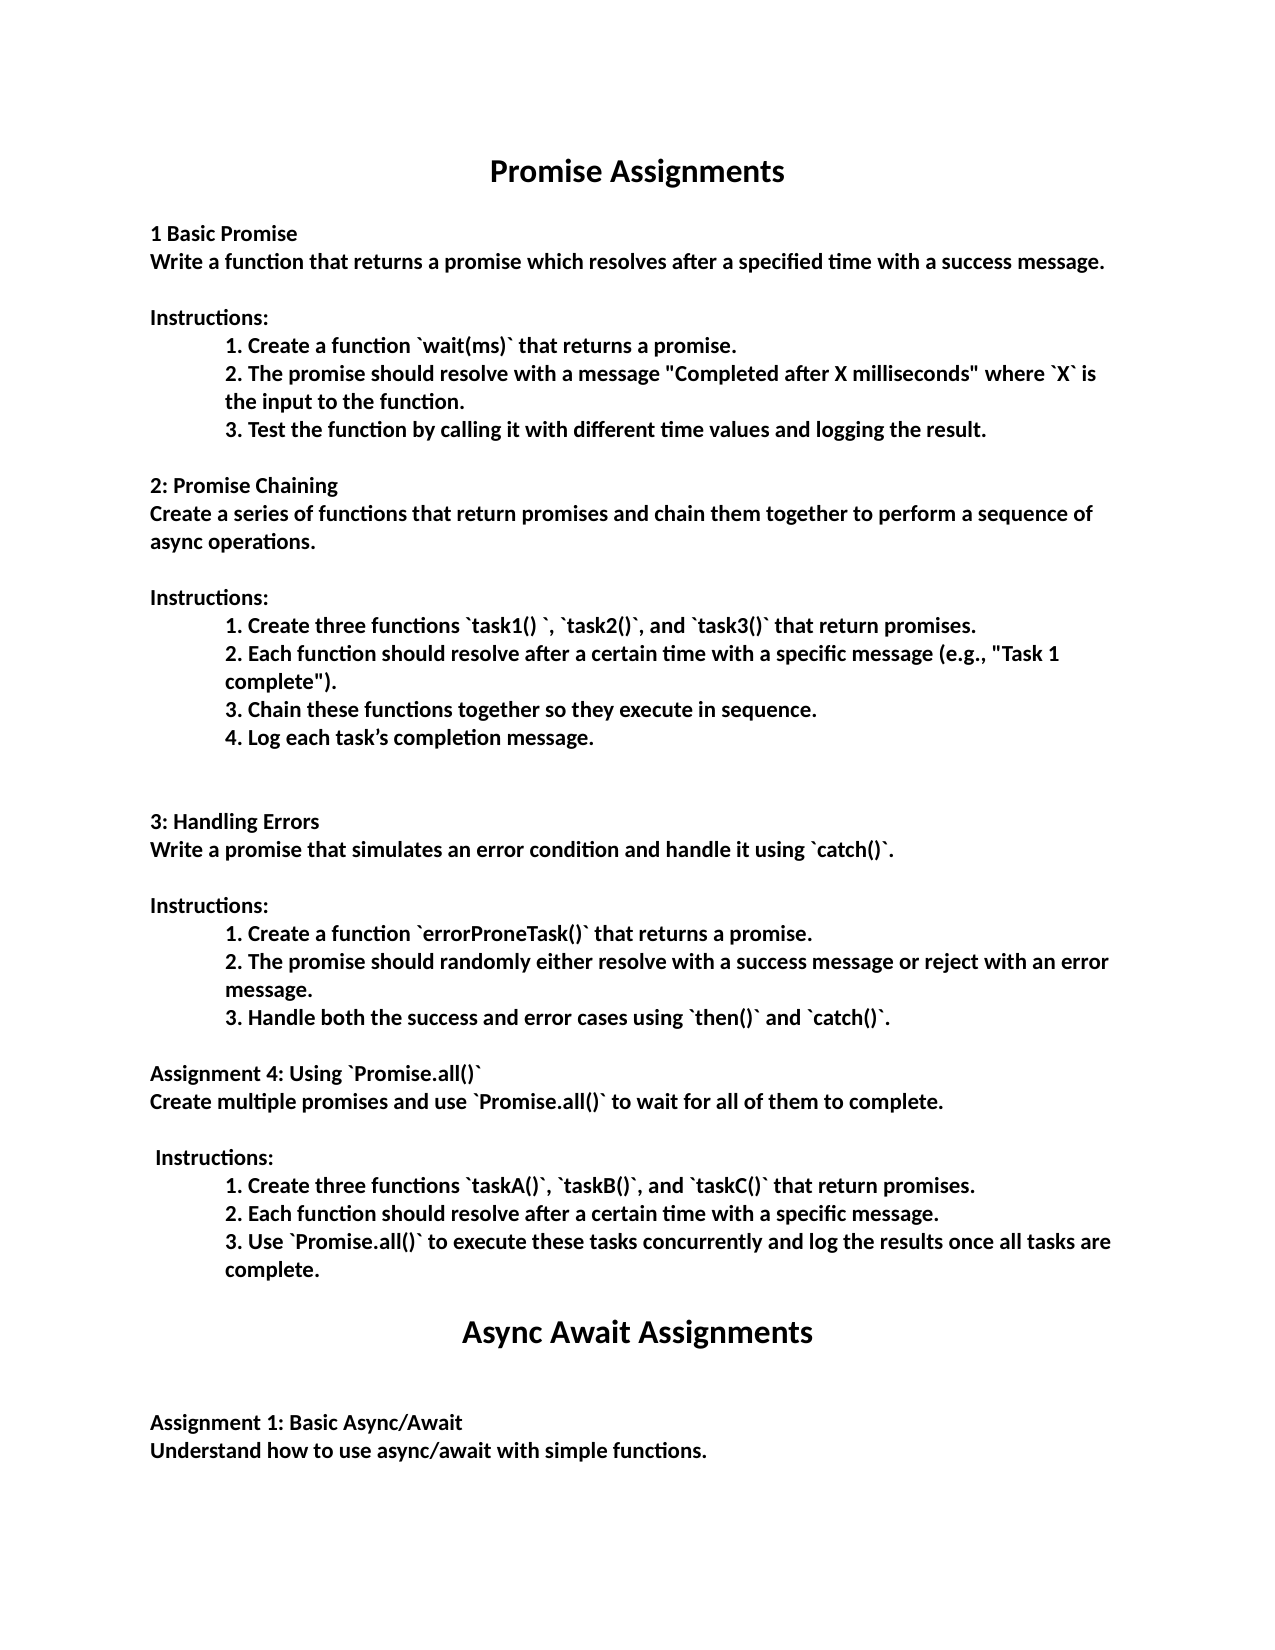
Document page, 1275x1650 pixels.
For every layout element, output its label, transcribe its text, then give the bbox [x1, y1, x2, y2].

text 4. Log each task’s completion message. [225, 723, 1125, 751]
text Understand how to use async/await with simple functions. [150, 1436, 1125, 1464]
text 1. Create a function `errorProneTask()` that returns a promise. [225, 919, 1125, 947]
text 2. Each function should resolve after a certain time with a specific message. [225, 1199, 1125, 1227]
text 2: Promise Chaining [150, 471, 1125, 499]
text 3. Handle both the success and error cases using `then()` and `catch()`. [225, 1003, 1125, 1031]
text 2. The promise should randomly either resolve with a success message or reject with an error message. [225, 947, 1125, 1003]
text Create a series of functions that return promises and chain them together to perform a sequence of async operations. [150, 499, 1125, 555]
text Write a promise that simulates an error condition and handle it using `catch()`. [150, 835, 1125, 863]
text Assignment 4: Using `Promise.all()` [150, 1059, 1125, 1087]
text 3. Test the function by calling it with different time values and logging the result. [225, 415, 1125, 443]
text 1. Create three functions `task1() `, `task2()`, and `task3()` that return promises. [225, 611, 1125, 639]
text 3. Use `Promise.all()` to execute these tasks concurrently and log the results once all tasks are complete. [225, 1227, 1125, 1283]
text Promise Assignments [150, 150, 1125, 191]
text Instructions: [150, 1143, 1125, 1171]
text 1. Create a function `wait(ms)` that returns a promise. [225, 331, 1125, 359]
text Assignment 1: Basic Async/Await [150, 1408, 1125, 1436]
text 1 Basic Promise [150, 219, 1125, 247]
text 2. The promise should resolve with a message "Completed after X milliseconds" where `X` is the input to the function. [225, 359, 1125, 415]
text Write a function that returns a promise which resolves after a specified time with a success message. [150, 247, 1125, 275]
text 3. Chain these functions together so they execute in sequence. [225, 695, 1125, 723]
text Instructions: [150, 891, 1125, 919]
text 2. Each function should resolve after a certain time with a specific message (e.g., "Task 1 complete"). [225, 639, 1125, 695]
text Instructions: [150, 303, 1125, 331]
text Async Await Assignments [150, 1312, 1125, 1352]
text 3: Handling Errors [150, 807, 1125, 835]
text 1. Create three functions `taskA()`, `taskB()`, and `taskC()` that return promises. [225, 1171, 1125, 1199]
text Create multiple promises and use `Promise.all()` to wait for all of them to complete. [150, 1087, 1125, 1115]
text Instructions: [150, 583, 1125, 611]
